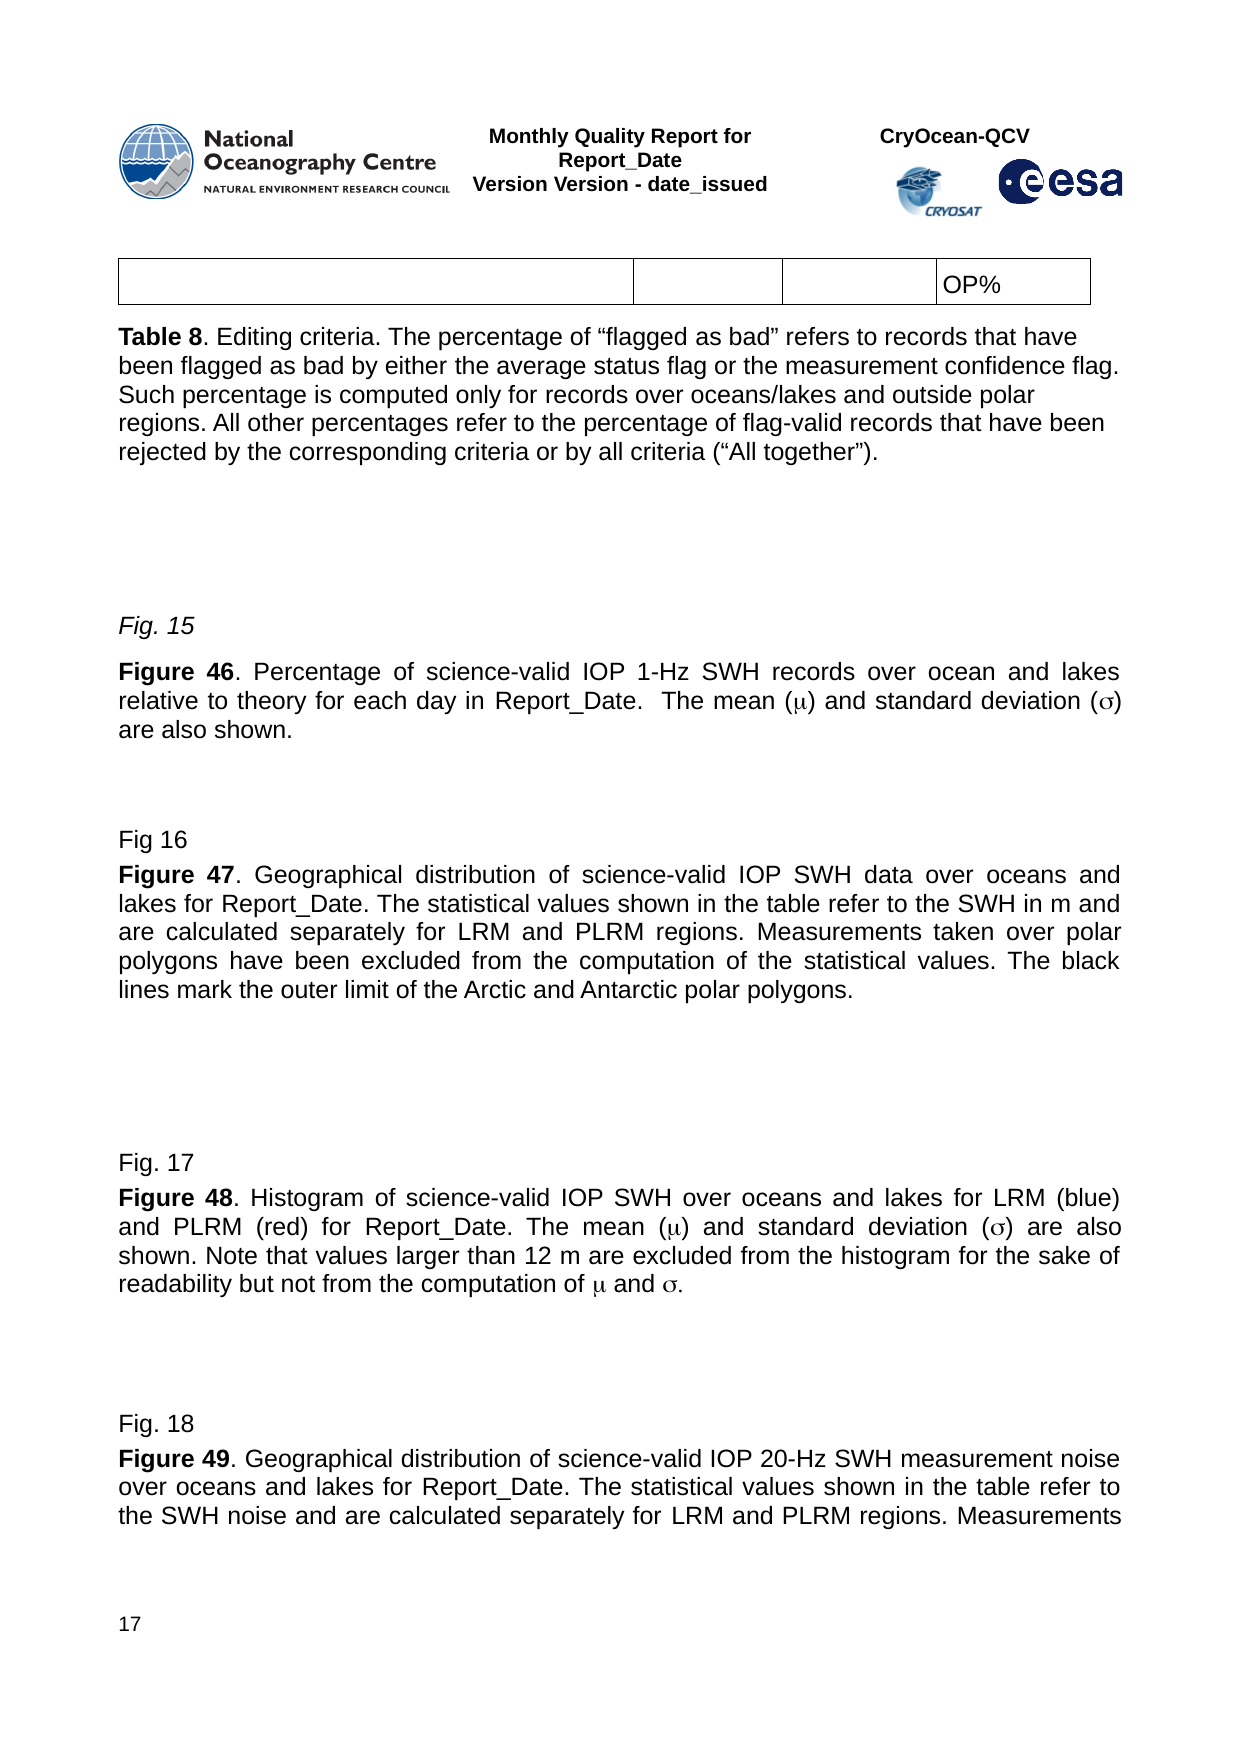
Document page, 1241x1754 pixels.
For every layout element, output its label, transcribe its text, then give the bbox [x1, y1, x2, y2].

text Figure 48. Histogram of science-valid IOP SWH over oceans and lakes for LRM (blue) and PLRM (red) for Report_Date. The mean (μ) and standard deviation (σ) are also shown. Note that values larger than 12 m are excluded from the histogram for the sake of readability but not from the computation of μ and σ. [118, 1183, 1122, 1298]
text Fig 16 [118, 825, 1122, 854]
table_cell - [783, 259, 936, 304]
text Fig. 18 [118, 1409, 1122, 1438]
picture [876, 159, 1123, 224]
table_cell - [634, 259, 782, 304]
text Fig. 17 [118, 1148, 1122, 1177]
text Figure 49. Geographical distribution of science-valid IOP 20-Hz SWH measurement noise over oceans and lakes for Report_Date. The statistical values shown in the table refer to the SWH noise and are calculated separately for LRM and PLRM regions. Measurements [118, 1443, 1122, 1530]
text Table 8. Editing criteria. The percentage of “flagged as bad” refers to records that have been flagged as bad by either the average status flag or the measurement confidence flag. Such percentage is computed only for records over oceans/lakes and outside polar regions. All other percentages refer to the percentage of flag-valid records that have been rejected by the corresponding criteria or by all criteria (“All together”). [118, 322, 1122, 466]
table_cell [119, 259, 633, 304]
text Figure 47. Geographical distribution of science-valid IOP SWH data over oceans and lakes for Report_Date. The statistical values shown in the table refer to the SWH in m and are calculated separately for LRM and PLRM regions. Measurements taken over polar polygons have been excluded from the computation of the statistical values. The black lines mark the outer limit of the Arctic and Antarctic polar polygons. [118, 860, 1122, 1004]
text Fig. 15 [118, 611, 1122, 639]
text Figure 46. Percentage of science-valid IOP 1-Hz SWH records over ocean and lakes relative to theory for each day in Report_Date. The mean (μ) and standard deviation (σ) are also shown. [118, 657, 1122, 743]
table_cell OP% [937, 259, 1090, 304]
